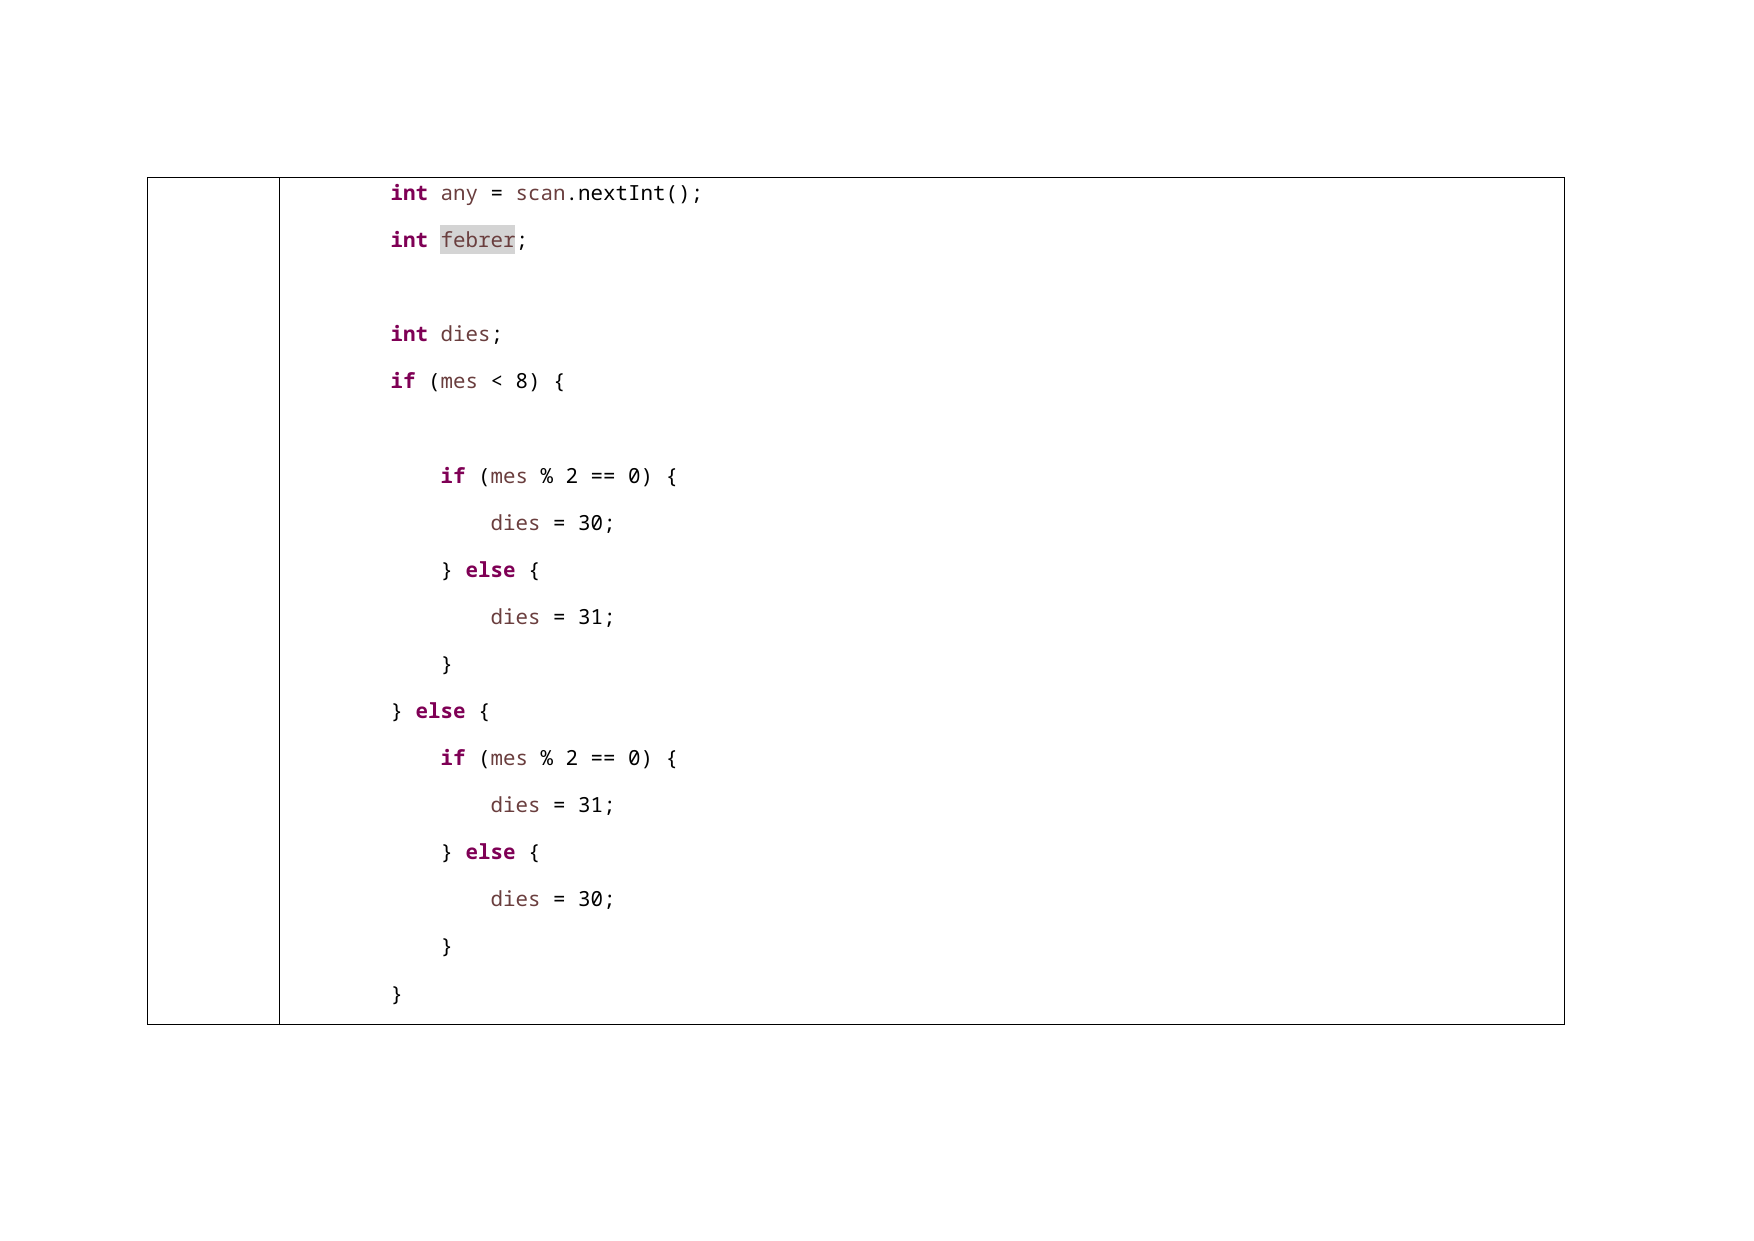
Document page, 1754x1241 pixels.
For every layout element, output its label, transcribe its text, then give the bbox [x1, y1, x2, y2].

table_cell int any = scan.nextInt(); int febrer; int dies; if (mes < 8) { if (mes % 2 == 0) { dies = 30; } else { dies = 31; } } else { if (mes % 2 == 0) { dies = 31; } else { dies = 30; } } [280, 178, 1564, 1024]
table_cell [148, 178, 279, 1024]
